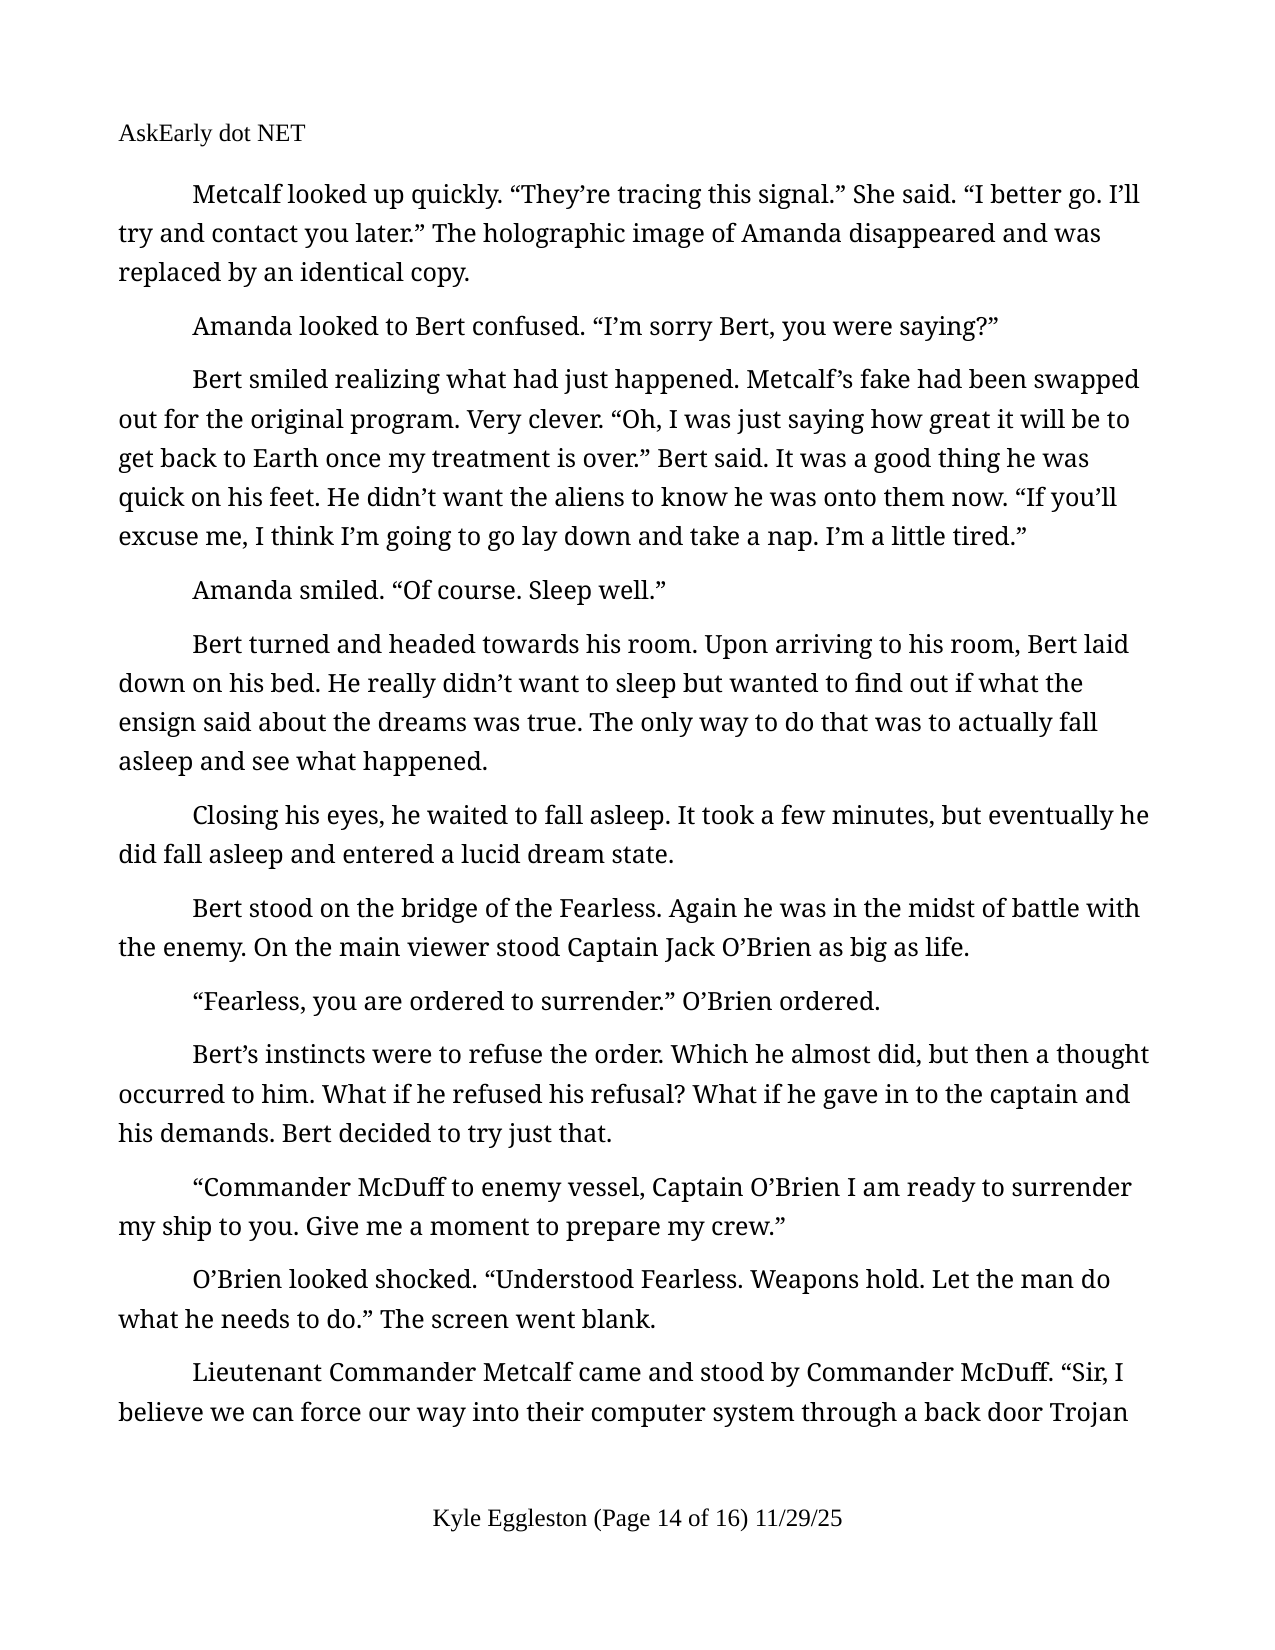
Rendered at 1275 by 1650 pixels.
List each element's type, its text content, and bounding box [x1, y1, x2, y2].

text Bert turned and headed towards his room. Upon arriving to his room, Bert laid down on his bed. He really didn’t want to sleep but wanted to find out if what the ensign said about the dreams was true. The only way to do that was to actually fall asleep and see what happened. [118, 626, 1157, 778]
text Bert’s instincts were to refuse the order. Which he almost did, but then a thought occurred to him. What if he refused his refusal? What if he gave in to the captain and his demands. Bert decided to try just that. [118, 1037, 1157, 1149]
text Lieutenant Commander Metcalf came and stood by Commander McDuff. “Sir, I believe we can force our way into their computer system through a back door Trojan [118, 1355, 1157, 1428]
text Amanda looked to Bert confused. “I’m sorry Bert, you were saying?” [118, 308, 1157, 342]
text “Commander McDuff to enemy vessel, Captain O’Brien I am ready to surrender my ship to you. Give me a moment to prepare my crew.” [118, 1169, 1157, 1242]
text Closing his eyes, he waited to fall asleep. It took a few minutes, but eventually he did fall asleep and entered a lucid dream state. [118, 798, 1157, 871]
text Amanda smiled. “Of course. Sleep well.” [118, 573, 1157, 607]
text Bert smiled realizing what had just happened. Metcalf’s fake had been swapped out for the original program. Very clever. “Oh, I was just saying how great it will be to get back to Earth once my treatment is over.” Bert said. It was a good thing he was quick on his feet. He didn’t want the aliens to know he was onto them now. “If you’ll excuse me, I think I’m going to go lay down and take a nap. I’m a little tired.” [118, 362, 1157, 553]
text O’Brien looked shocked. “Understood Fearless. Weapons hold. Let the man do what he needs to do.” The screen went blank. [118, 1262, 1157, 1335]
text Metcalf looked up quickly. “They’re tracing this signal.” She said. “I better go. I’ll try and contact you later.” The holographic image of Amanda disappeared and was replaced by an identical copy. [118, 176, 1157, 289]
text Bert stood on the bridge of the Fearless. Again he was in the midst of battle with the enemy. On the main viewer stood Captain Jack O’Brien as big as life. [118, 891, 1157, 964]
text “Fearless, you are ordered to surrender.” O’Brien ordered. [118, 983, 1157, 1017]
